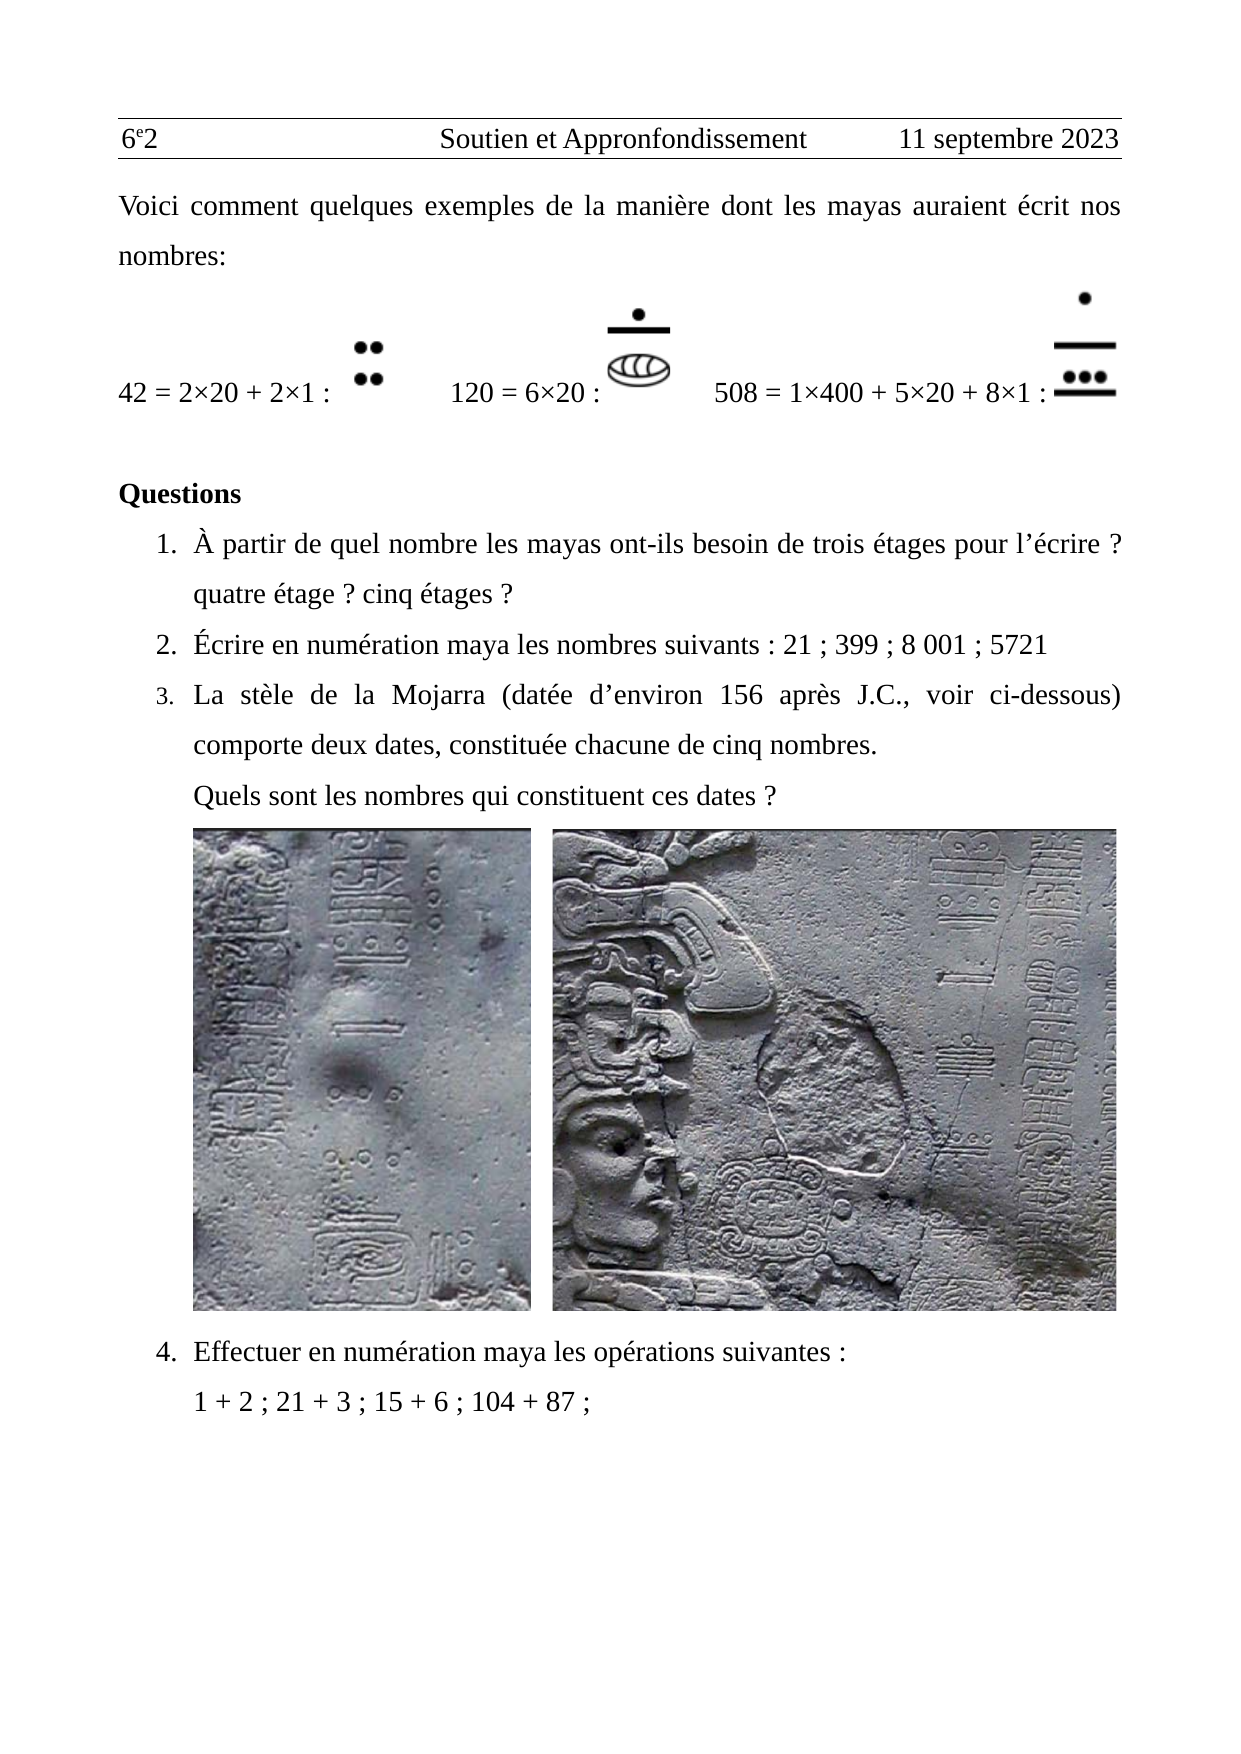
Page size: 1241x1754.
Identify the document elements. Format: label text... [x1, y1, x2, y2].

text Questions [118, 476, 1122, 509]
picture [607, 307, 671, 403]
text 42 = 2×20 + 2×1 : 120 = 6×20 : 508 = 1×400 + 5×20 + 8×1 : [118, 288, 1122, 409]
text Voici comment quelques exemples de la manière dont les mayas auraient écrit nos nombres: [118, 188, 1122, 272]
picture [193, 828, 531, 1311]
picture [552, 829, 1117, 1311]
picture [337, 340, 401, 403]
picture [1054, 288, 1117, 403]
list La stèle de la Mojarra (datée d’environ 156 après J.C., voir ci-dessous) comporte deux dates, constituée chacune de cinq nombres. [156, 677, 1122, 761]
list 1 + 2 ; 21 + 3 ; 15 + 6 ; 104 + 87 ; [156, 1384, 1122, 1418]
list Écrire en numération maya les nombres suivants : 21 ; 399 ; 8 001 ; 5721 [156, 627, 1122, 660]
list Effectuer en numération maya les opérations suivantes : [156, 1334, 1122, 1367]
list À partir de quel nombre les mayas ont-ils besoin de trois étages pour l’écrire ? quatre étage ? cinq étages ? [156, 526, 1122, 610]
list Quels sont les nombres qui constituent ces dates ? [156, 778, 1122, 811]
